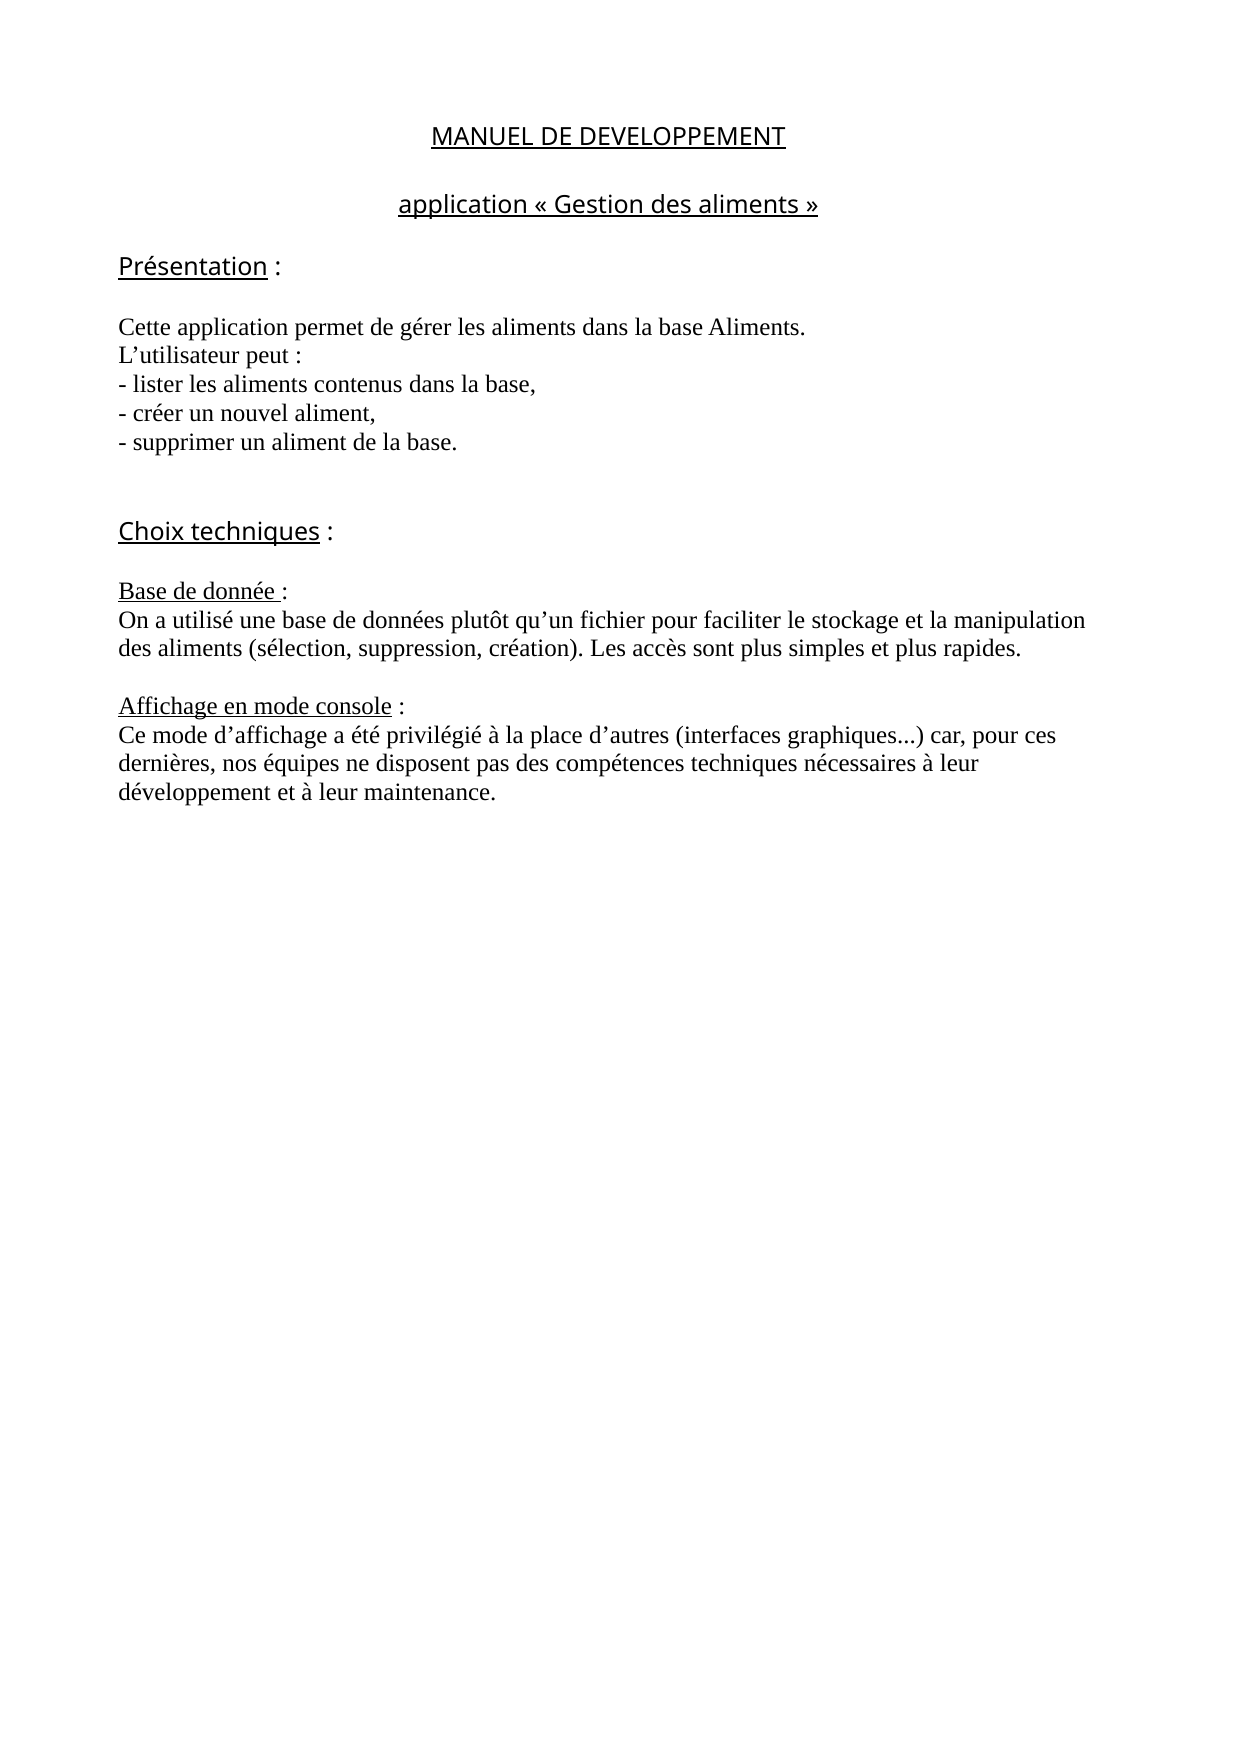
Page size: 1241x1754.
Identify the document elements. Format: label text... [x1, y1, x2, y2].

text Ce mode d’affichage a été privilégié à la place d’autres (interfaces graphiques...) car, pour ces dernières, nos équipes ne disposent pas des compétences techniques nécessaires à leur développement et à leur maintenance. [118, 720, 1098, 806]
text Base de donnée : [118, 576, 1098, 605]
text On a utilisé une base de données plutôt qu’un fichier pour faciliter le stockage et la manipulation des aliments (sélection, suppression, création). Les accès sont plus simples et plus rapides. [118, 605, 1098, 662]
text - supprimer un aliment de la base. [118, 427, 1098, 456]
text application « Gestion des aliments » [118, 186, 1098, 220]
text Affichage en mode console : [118, 691, 1098, 720]
text MANUEL DE DEVELOPPEMENT [130, 118, 1086, 152]
text - créer un nouvel aliment, [118, 398, 1098, 427]
text L’utilisateur peut : [118, 341, 1098, 369]
text Cette application permet de gérer les aliments dans la base Aliments. [118, 312, 1098, 341]
text Choix techniques : [118, 513, 1098, 547]
text Présentation : [118, 249, 1098, 283]
text - lister les aliments contenus dans la base, [118, 369, 1098, 398]
